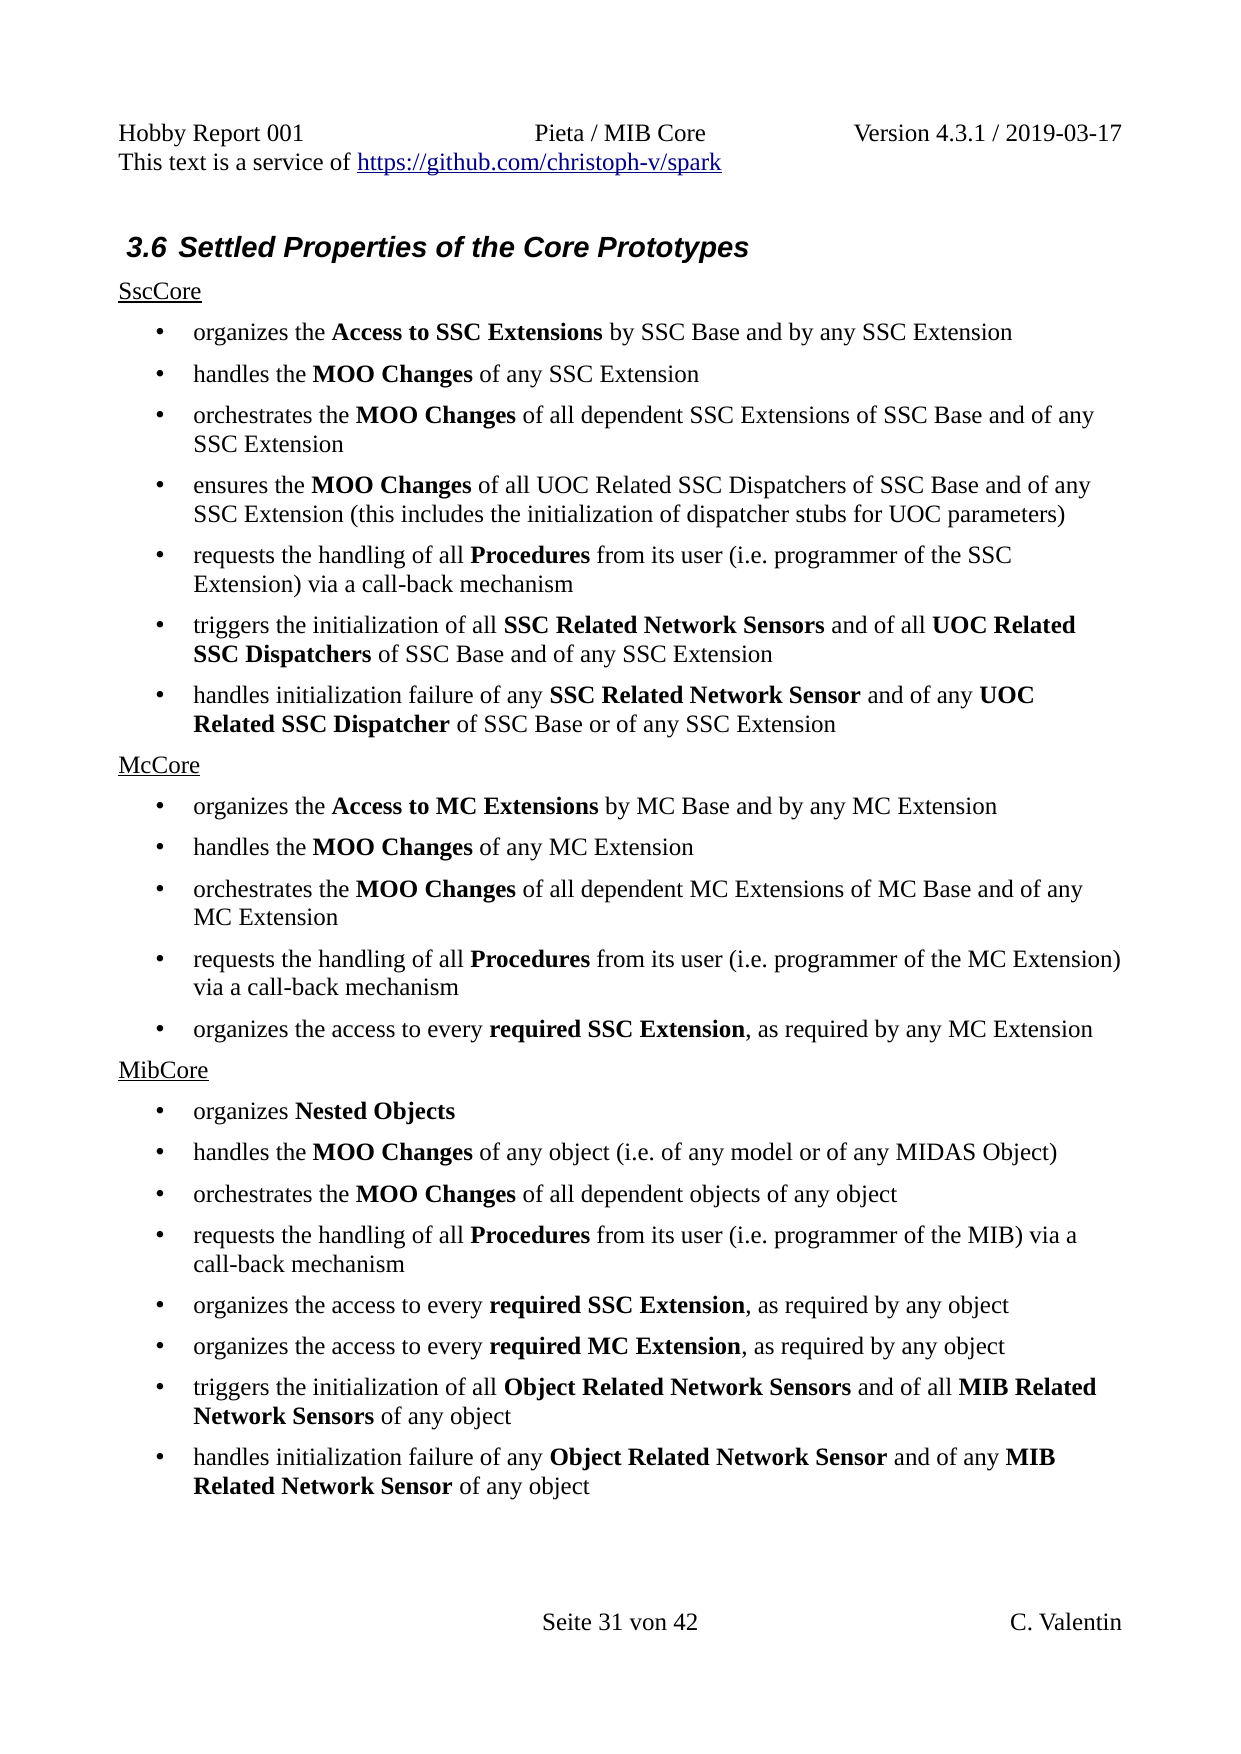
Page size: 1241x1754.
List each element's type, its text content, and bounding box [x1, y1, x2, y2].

text SscCore [118, 276, 1122, 305]
list organizes Nested Objects [156, 1096, 1122, 1125]
list handles the MOO Changes of any object (i.e. of any model or of any MIDAS Object) [156, 1137, 1122, 1166]
list handles the MOO Changes of any MC Extension [156, 832, 1122, 861]
list organizes the Access to SSC Extensions by SSC Base and by any SSC Extension [156, 317, 1122, 346]
list organizes the access to every required SSC Extension, as required by any MC Extension [156, 1014, 1122, 1042]
list handles the MOO Changes of any SSC Extension [156, 359, 1122, 387]
list handles initialization failure of any Object Related Network Sensor and of any MIB Related Network Sensor of any object [156, 1442, 1122, 1500]
list triggers the initialization of all Object Related Network Sensors and of all MIB Related Network Sensors of any object [156, 1372, 1122, 1430]
list organizes the access to every required SSC Extension, as required by any object [156, 1290, 1122, 1319]
list orchestrates the MOO Changes of all dependent SSC Extensions of SSC Base and of any SSC Extension [156, 400, 1122, 457]
list requests the handling of all Procedures from its user (i.e. programmer of the MIB) via a call-back mechanism [156, 1220, 1122, 1277]
list requests the handling of all Procedures from its user (i.e. programmer of the SSC Extension) via a call-back mechanism [156, 540, 1122, 597]
list requests the handling of all Procedures from its user (i.e. programmer of the MC Extension) via a call-back mechanism [156, 944, 1122, 1001]
subtitle Settled Properties of the Core Prototypes [118, 230, 1122, 264]
text MibCore [118, 1055, 1122, 1084]
list organizes the Access to MC Extensions by MC Base and by any MC Extension [156, 791, 1122, 820]
list organizes the access to every required MC Extension, as required by any object [156, 1331, 1122, 1360]
list orchestrates the MOO Changes of all dependent objects of any object [156, 1179, 1122, 1207]
list handles initialization failure of any SSC Related Network Sensor and of any UOC Related SSC Dispatcher of SSC Base or of any SSC Extension [156, 680, 1122, 737]
list orchestrates the MOO Changes of all dependent MC Extensions of MC Base and of any MC Extension [156, 874, 1122, 931]
text McCore [118, 750, 1122, 779]
list triggers the initialization of all SSC Related Network Sensors and of all UOC Related SSC Dispatchers of SSC Base and of any SSC Extension [156, 610, 1122, 667]
list ensures the MOO Changes of all UOC Related SSC Dispatchers of SSC Base and of any SSC Extension (this includes the initialization of dispatcher stubs for UOC parameters) [156, 470, 1122, 527]
